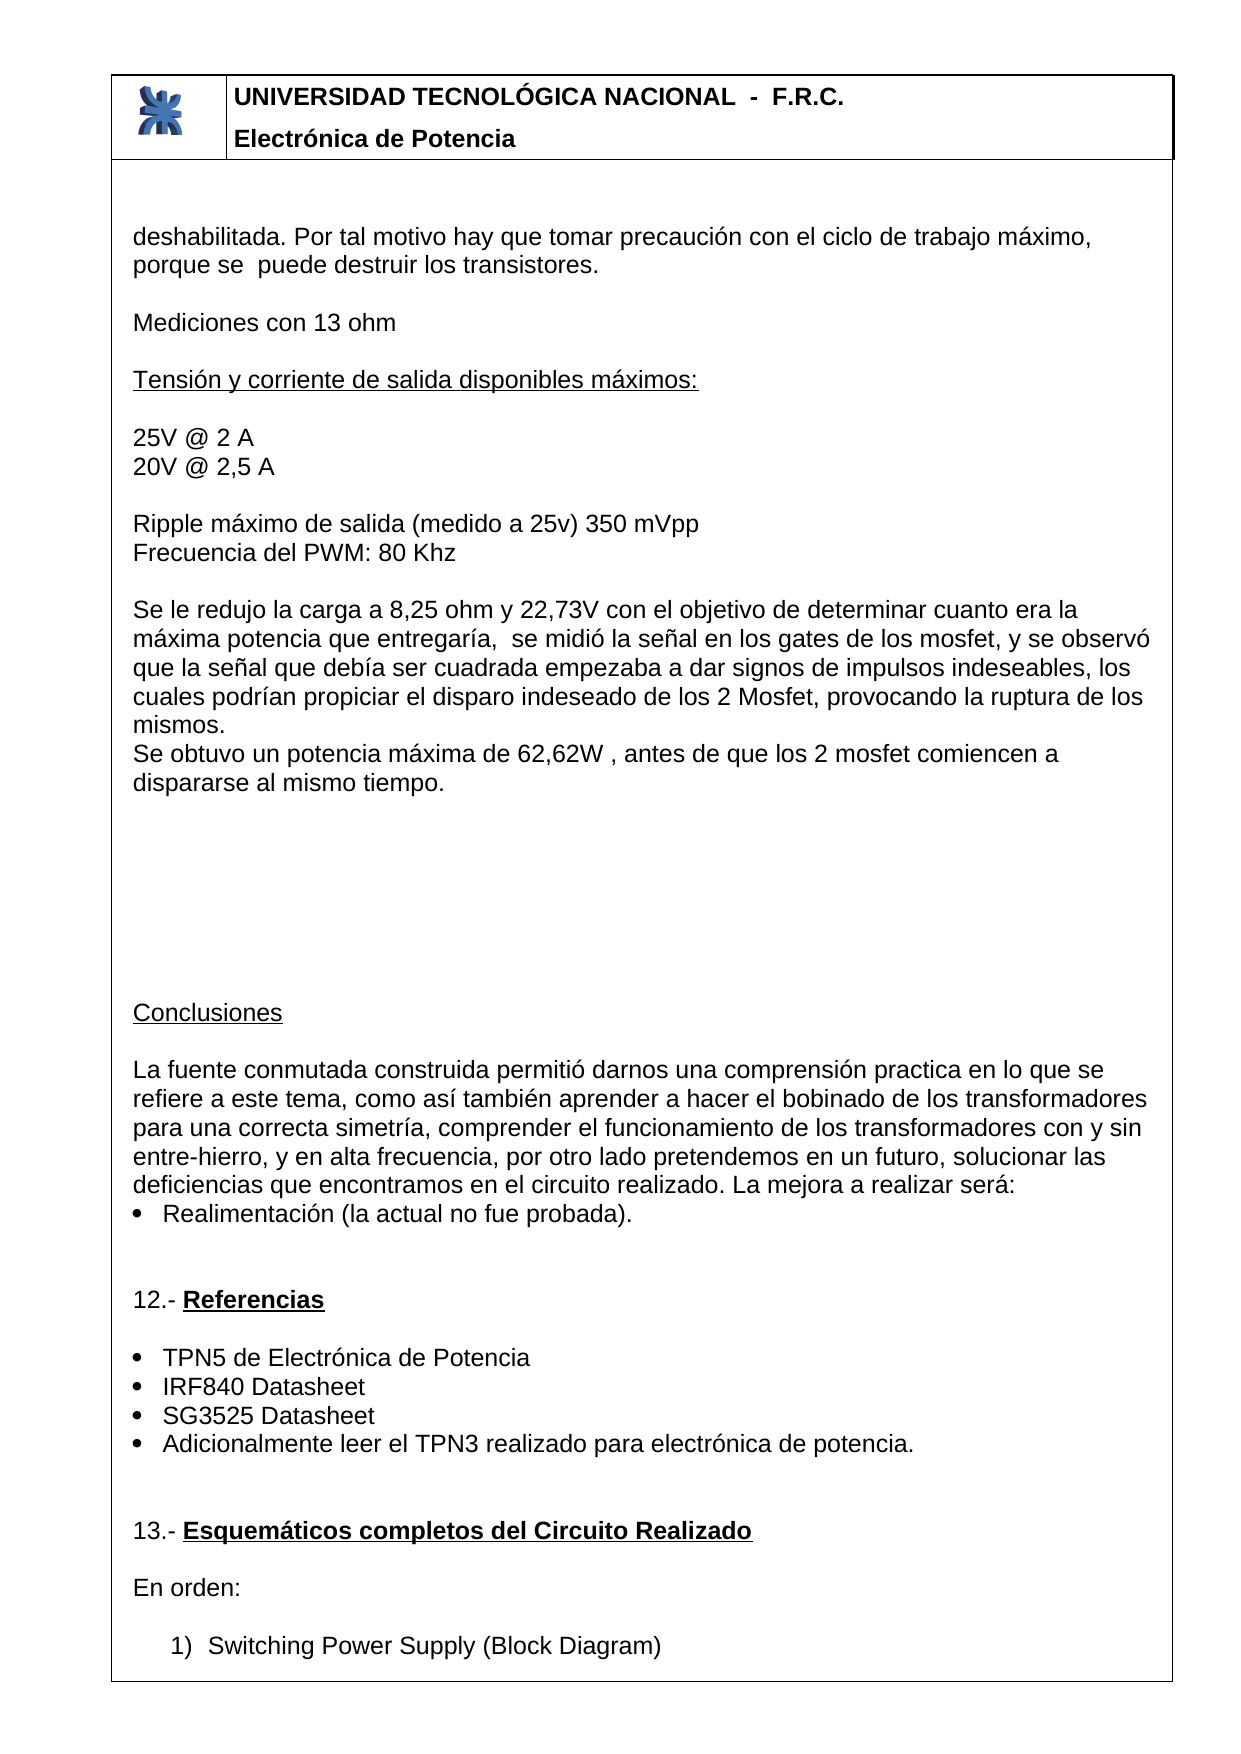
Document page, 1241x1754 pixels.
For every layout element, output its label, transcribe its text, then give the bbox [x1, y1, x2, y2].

text Conclusiones [133, 998, 1166, 1027]
text 12.- Referencias [133, 1285, 1166, 1314]
text La fuente conmutada construida permitió darnos una comprensión practica en lo que se refiere a este tema, como así también aprender a hacer el bobinado de los transformadores para una correcta simetría, comprender el funcionamiento de los transformadores con y sin entre-hierro, y en alta frecuencia, por otro lado pretendemos en un futuro, solucionar las deficiencias que encontramos en el circuito realizado. La mejora a realizar será: [133, 1055, 1166, 1199]
subtitle Ripple máximo de salida (medido a 25v) 350 mVpp [133, 509, 1166, 538]
text Se obtuvo un potencia máxima de 62,62W , antes de que los 2 mosfet comiencen a dispararse al mismo tiempo. [133, 739, 1166, 797]
text 25V @ 2 A [133, 423, 1166, 452]
text Frecuencia del PWM: 80 Khz [133, 538, 1166, 567]
text En orden: [133, 1573, 1166, 1602]
text Mediciones con 13 ohm [133, 308, 1166, 337]
list Realimentación (la actual no fue probada). [133, 1199, 1166, 1228]
text Se le redujo la carga a 8,25 ohm y 22,73V con el objetivo de determinar cuanto era la máxima potencia que entregaría, se midió la señal en los gates de los mosfet, y se observó que la señal que debía ser cuadrada empezaba a dar signos de impulsos indeseables, los cuales podrían propiciar el disparo indeseado de los 2 Mosfet, provocando la ruptura de los mismos. [133, 595, 1166, 739]
list Switching Power Supply (Block Diagram) [170, 1631, 1166, 1659]
text 13.- Esquemáticos completos del Circuito Realizado [133, 1516, 1166, 1544]
list TPN5 de Electrónica de Potencia [133, 1343, 1166, 1372]
list SG3525 Datasheet [133, 1401, 1166, 1429]
subtitle Tensión y corriente de salida disponibles máximos: [133, 365, 1166, 394]
list Adicionalmente leer el TPN3 realizado para electrónica de potencia. [133, 1429, 1166, 1458]
picture [135, 85, 183, 136]
text 20V @ 2,5 A [133, 452, 1166, 480]
text deshabilitada. Por tal motivo hay que tomar precaución con el ciclo de trabajo máximo, porque se puede destruir los transistores. [133, 222, 1166, 279]
list IRF840 Datasheet [133, 1372, 1166, 1401]
